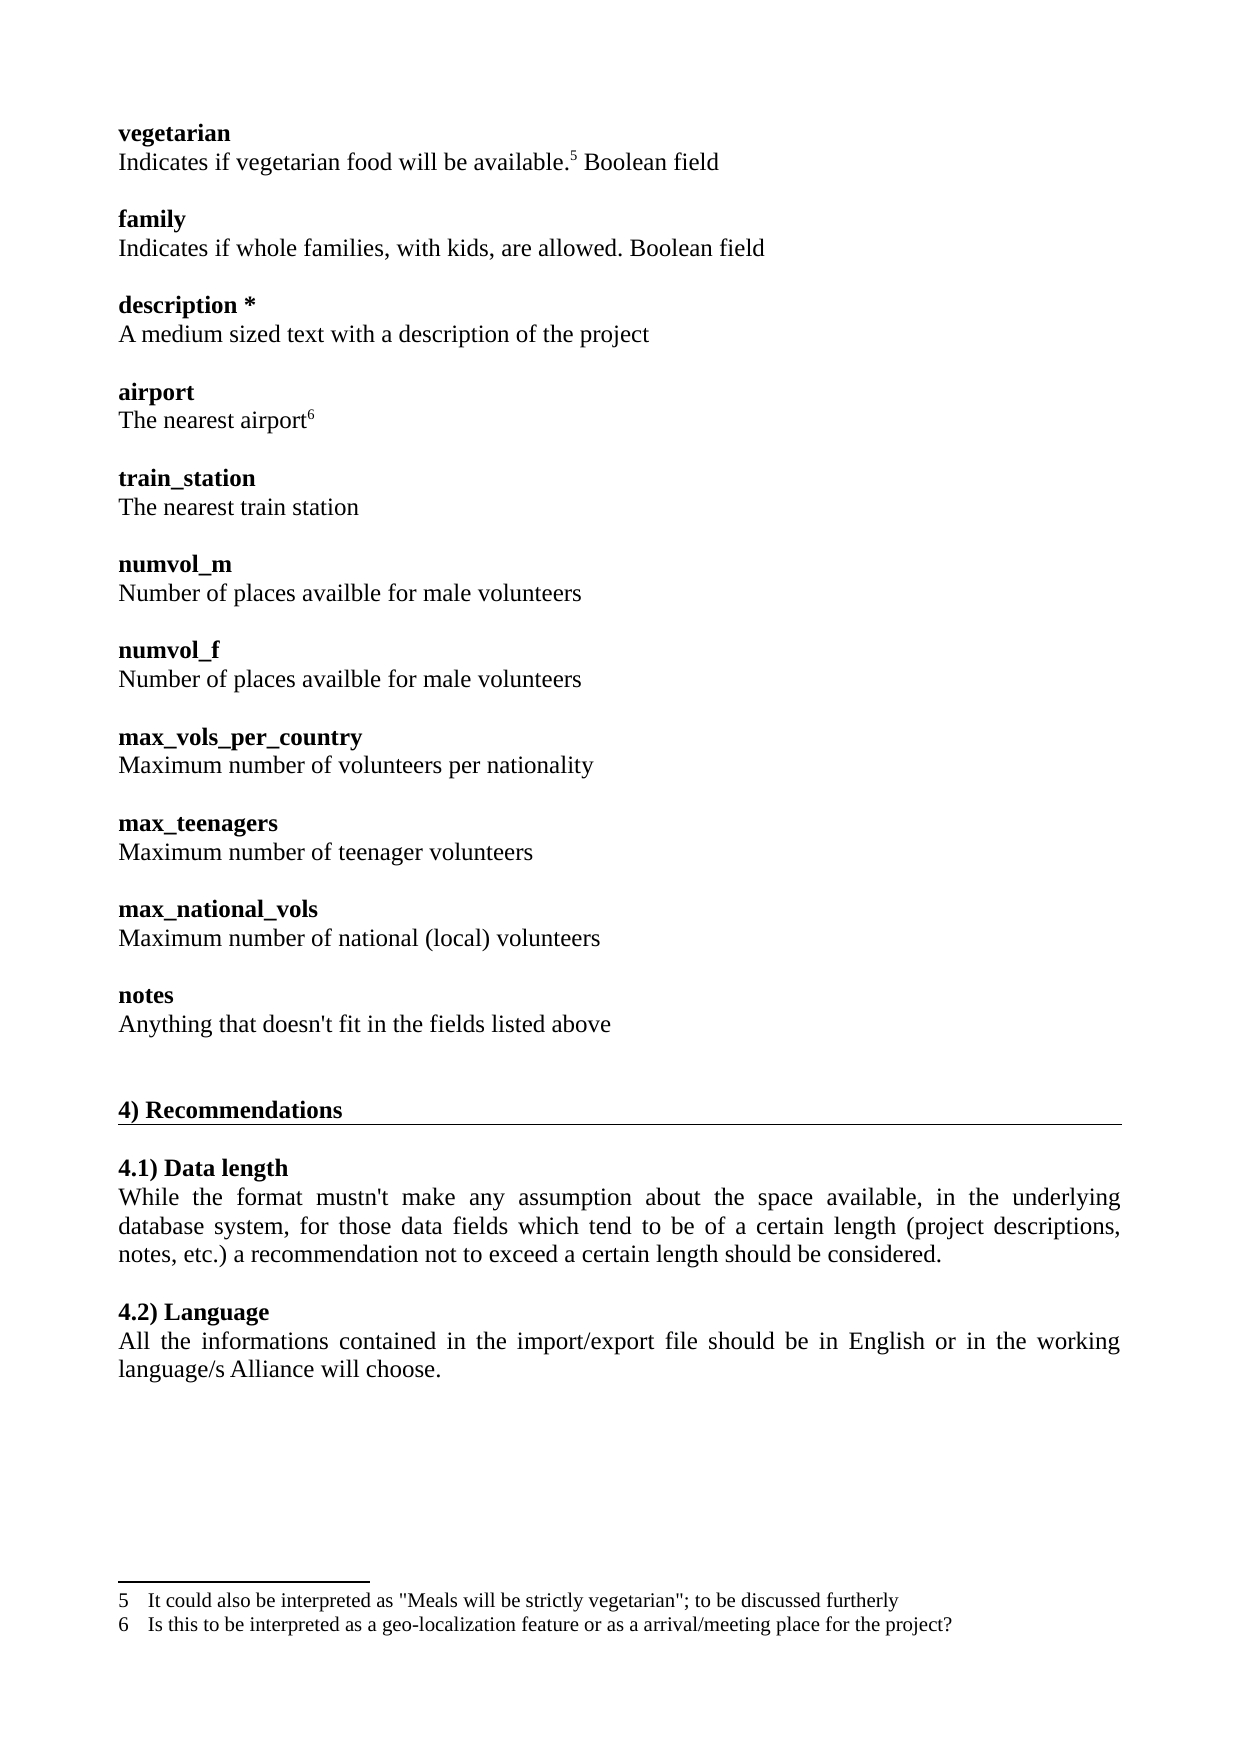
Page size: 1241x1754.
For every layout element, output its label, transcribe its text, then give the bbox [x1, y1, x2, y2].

text notes [118, 981, 1122, 1009]
text Maximum number of national (local) volunteers [118, 923, 1122, 952]
text vegetarian [118, 118, 1122, 147]
text Number of places availble for male volunteers [118, 664, 1122, 693]
text airport [118, 377, 1122, 406]
text Anything that doesn't fit in the fields listed above [118, 1009, 1122, 1038]
text 4) Recommendations [118, 1096, 1122, 1124]
text 4.1) Data length [118, 1153, 1122, 1182]
text max_teenagers [118, 808, 1122, 837]
text Maximum number of volunteers per nationality [118, 751, 1122, 779]
text Maximum number of teenager volunteers [118, 837, 1122, 866]
text Is this to be interpreted as a geo-localization feature or as a arrival/meeting place for the project? [118, 1612, 1122, 1636]
text max_national_vols [118, 894, 1122, 923]
text family [118, 204, 1122, 233]
text Indicates if whole families, with kids, are allowed. Boolean field [118, 233, 1122, 262]
text description * [118, 291, 1122, 319]
text All the informations contained in the import/export file should be in English or in the working language/s Alliance will choose. [118, 1326, 1122, 1383]
text Indicates if vegetarian food will be available. Boolean field [118, 147, 1122, 176]
text 4.2) Language [118, 1297, 1122, 1326]
text Number of places availble for male volunteers [118, 578, 1122, 607]
text numvol_m [118, 549, 1122, 578]
text A medium sized text with a description of the project [118, 319, 1122, 348]
text It could also be interpreted as "Meals will be strictly vegetarian"; to be discussed furtherly [118, 1588, 1122, 1612]
text While the format mustn't make any assumption about the space available, in the underlying database system, for those data fields which tend to be of a certain length (project descriptions, notes, etc.) a recommendation not to exceed a certain length should be considered. [118, 1182, 1122, 1268]
text The nearest airport [118, 406, 1122, 434]
text max_vols_per_country [118, 722, 1122, 751]
text The nearest train station [118, 492, 1122, 521]
text train_station [118, 463, 1122, 492]
text numvol_f [118, 636, 1122, 664]
